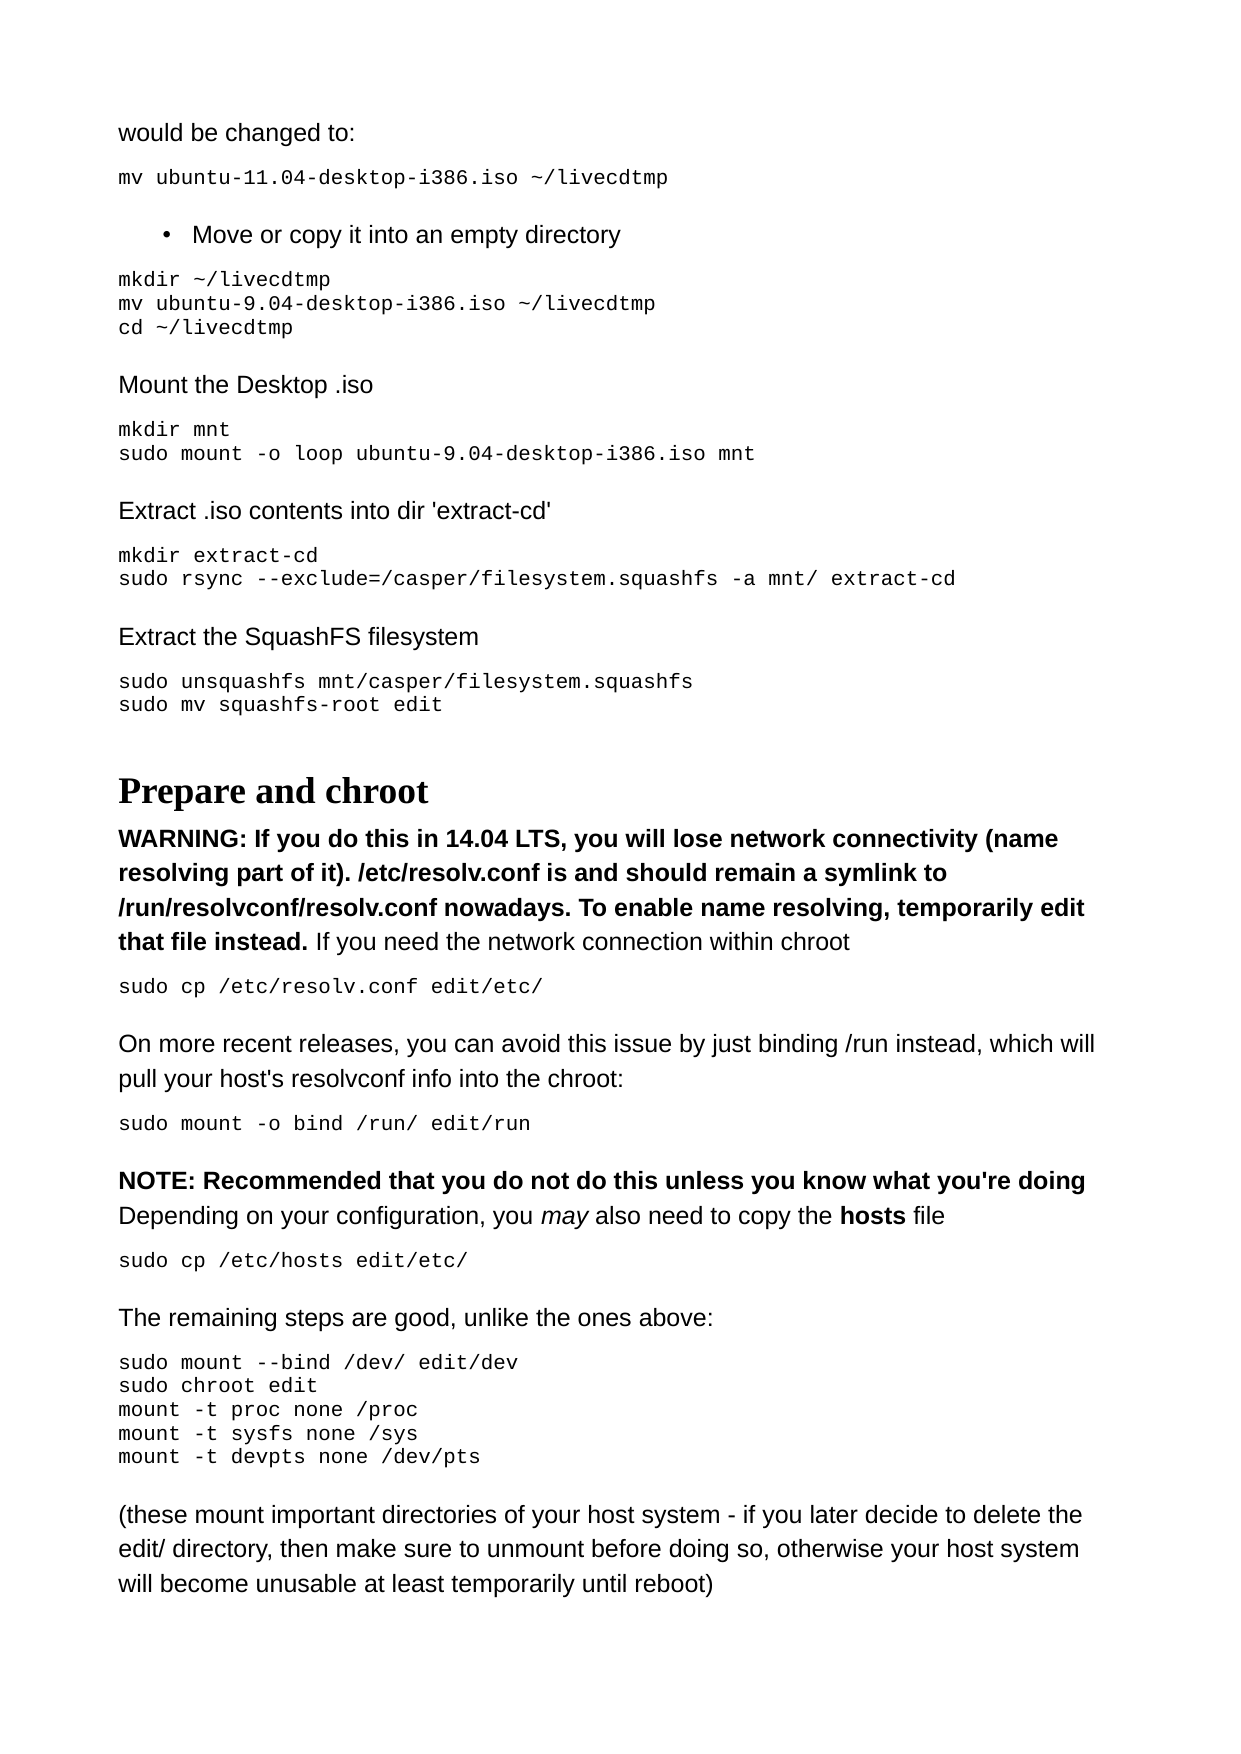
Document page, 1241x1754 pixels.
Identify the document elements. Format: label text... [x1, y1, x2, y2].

text would be changed to: [118, 118, 1122, 147]
text mkdir ~/livecdtmp [118, 269, 1122, 293]
text The remaining steps are good, unlike the ones above: [118, 1303, 1122, 1332]
text mkdir extract-cd [118, 545, 1122, 568]
text Extract the SquashFS filesystem [118, 622, 1122, 650]
text sudo cp /etc/hosts edit/etc/ [118, 1250, 1122, 1273]
text On more recent releases, you can avoid this issue by just binding /run instead, which will pull your host's resolvconf info into the chroot: [118, 1029, 1122, 1093]
subtitle Prepare and chroot [118, 768, 1122, 811]
text Extract .iso contents into dir 'extract-cd' [118, 496, 1122, 524]
text mv ubuntu-9.04-desktop-i386.iso ~/livecdtmp [118, 293, 1122, 317]
text mount -t proc none /proc [118, 1399, 1122, 1423]
text Mount the Desktop .iso [118, 370, 1122, 399]
text sudo mount --bind /dev/ edit/dev [118, 1352, 1122, 1376]
text sudo mount -o bind /run/ edit/run [118, 1113, 1122, 1137]
text sudo chroot edit [118, 1376, 1122, 1399]
text sudo rsync --exclude=/casper/filesystem.squashfs -a mnt/ extract-cd [118, 568, 1122, 592]
text sudo unsquashfs mnt/casper/filesystem.squashfs [118, 671, 1122, 694]
text WARNING: If you do this in 14.04 LTS, you will lose network connectivity (name resolving part of it). /etc/resolv.conf is and should remain a symlink to /run/resolvconf/resolv.conf nowadays. To enable name resolving, temporarily edit that file instead. If you need the network connection within chroot [118, 824, 1122, 956]
text (these mount important directories of your host system - if you later decide to delete the edit/ directory, then make sure to unmount before doing so, otherwise your host system will become unusable at least temporarily until reboot) [118, 1499, 1122, 1597]
text cd ~/livecdtmp [118, 317, 1122, 340]
text mv ubuntu-11.04-desktop-i386.iso ~/livecdtmp [118, 167, 1122, 191]
text sudo mount -o loop ubuntu-9.04-desktop-i386.iso mnt [118, 443, 1122, 466]
text sudo cp /etc/resolv.conf edit/etc/ [118, 976, 1122, 1000]
text mount -t sysfs none /sys [118, 1423, 1122, 1446]
text mkdir mnt [118, 419, 1122, 443]
text mount -t devpts none /dev/pts [118, 1446, 1122, 1470]
text sudo mv squashfs-root edit [118, 694, 1122, 718]
list Move or copy it into an empty directory [162, 220, 1122, 249]
text NOTE: Recommended that you do not do this unless you know what you're doing Depending on your configuration, you may also need to copy the hosts file [118, 1166, 1122, 1229]
